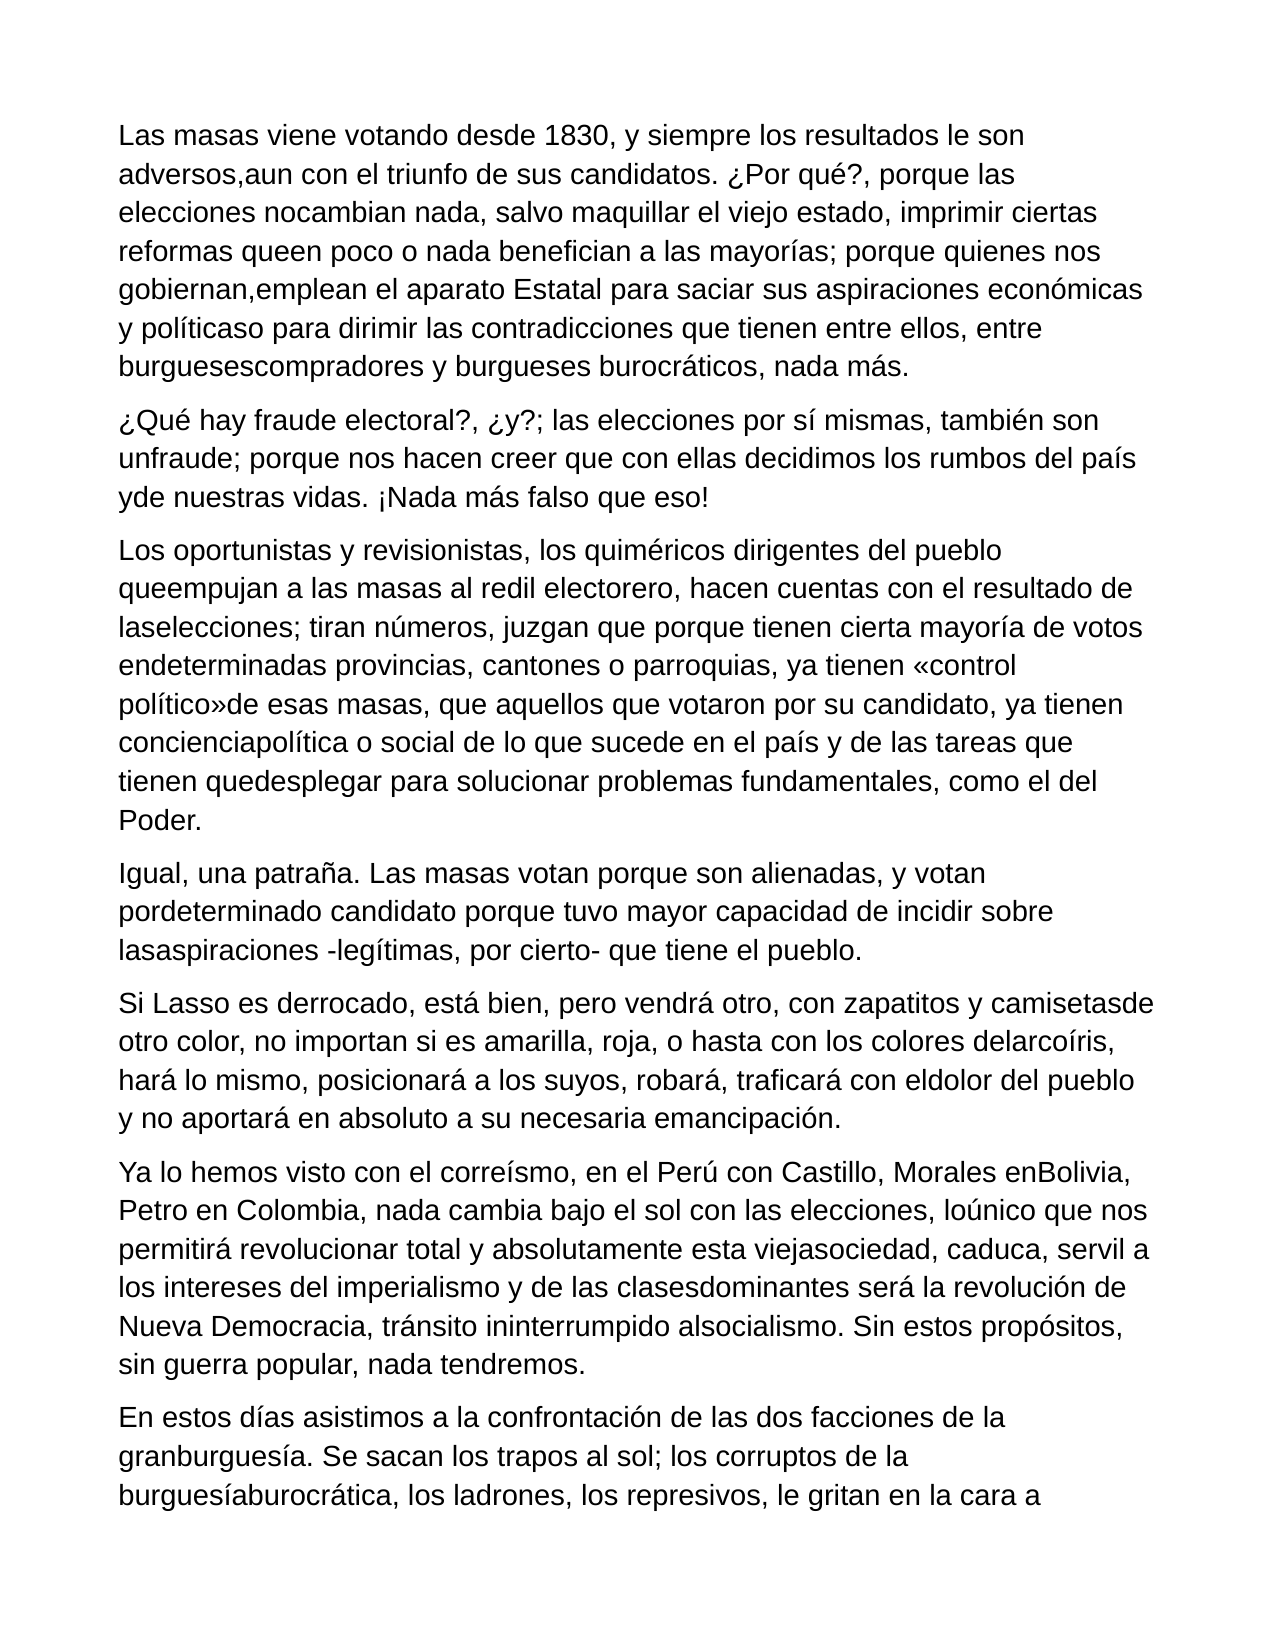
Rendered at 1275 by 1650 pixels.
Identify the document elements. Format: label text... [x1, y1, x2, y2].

text Igual, una patraña. Las masas votan porque son alienadas, y votan pordeterminado candidato porque tuvo mayor capacidad de incidir sobre lasaspiraciones -legítimas, por cierto- que tiene el pueblo. [118, 856, 1157, 966]
text ¿Qué hay fraude electoral?, ¿y?; las elecciones por sí mismas, también son unfraude; porque nos hacen creer que con ellas decidimos los rumbos del país yde nuestras vidas. ¡Nada más falso que eso! [118, 402, 1157, 513]
text Los oportunistas y revisionistas, los quiméricos dirigentes del pueblo queempujan a las masas al redil electorero, hacen cuentas con el resultado de laselecciones; tiran números, juzgan que porque tienen cierta mayoría de votos endeterminadas provincias, cantones o parroquias, ya tienen «control político»de esas masas, que aquellos que votaron por su candidato, ya tienen concienciapolítica o social de lo que sucede en el país y de las tareas que tienen quedesplegar para solucionar problemas fundamentales, como el del Poder. [118, 533, 1157, 836]
text Las masas viene votando desde 1830, y siempre los resultados le son adversos,aun con el triunfo de sus candidatos. ¿Por qué?, porque las elecciones nocambian nada, salvo maquillar el viejo estado, imprimir ciertas reformas queen poco o nada benefician a las mayorías; porque quienes nos gobiernan,emplean el aparato Estatal para saciar sus aspiraciones económicas y políticaso para dirimir las contradicciones que tienen entre ellos, entre burguesescompradores y burgueses burocráticos, nada más. [118, 118, 1157, 383]
text Ya lo hemos visto con el correísmo, en el Perú con Castillo, Morales enBolivia, Petro en Colombia, nada cambia bajo el sol con las elecciones, loúnico que nos permitirá revolucionar total y absolutamente esta viejasociedad, caduca, servil a los intereses del imperialismo y de las clasesdominantes será la revolución de Nueva Democracia, tránsito ininterrumpido alsocialismo. Sin estos propósitos, sin guerra popular, nada tendremos. [118, 1154, 1157, 1381]
text Si Lasso es derrocado, está bien, pero vendrá otro, con zapatitos y camisetasde otro color, no importan si es amarilla, roja, o hasta con los colores delarcoíris, hará lo mismo, posicionará a los suyos, robará, traficará con eldolor del pueblo y no aportará en absoluto a su necesaria emancipación. [118, 986, 1157, 1135]
text En estos días asistimos a la confrontación de las dos facciones de la granburguesía. Se sacan los trapos al sol; los corruptos de la burguesíaburocrática, los ladrones, los represivos, le gritan en la cara a [118, 1400, 1157, 1511]
